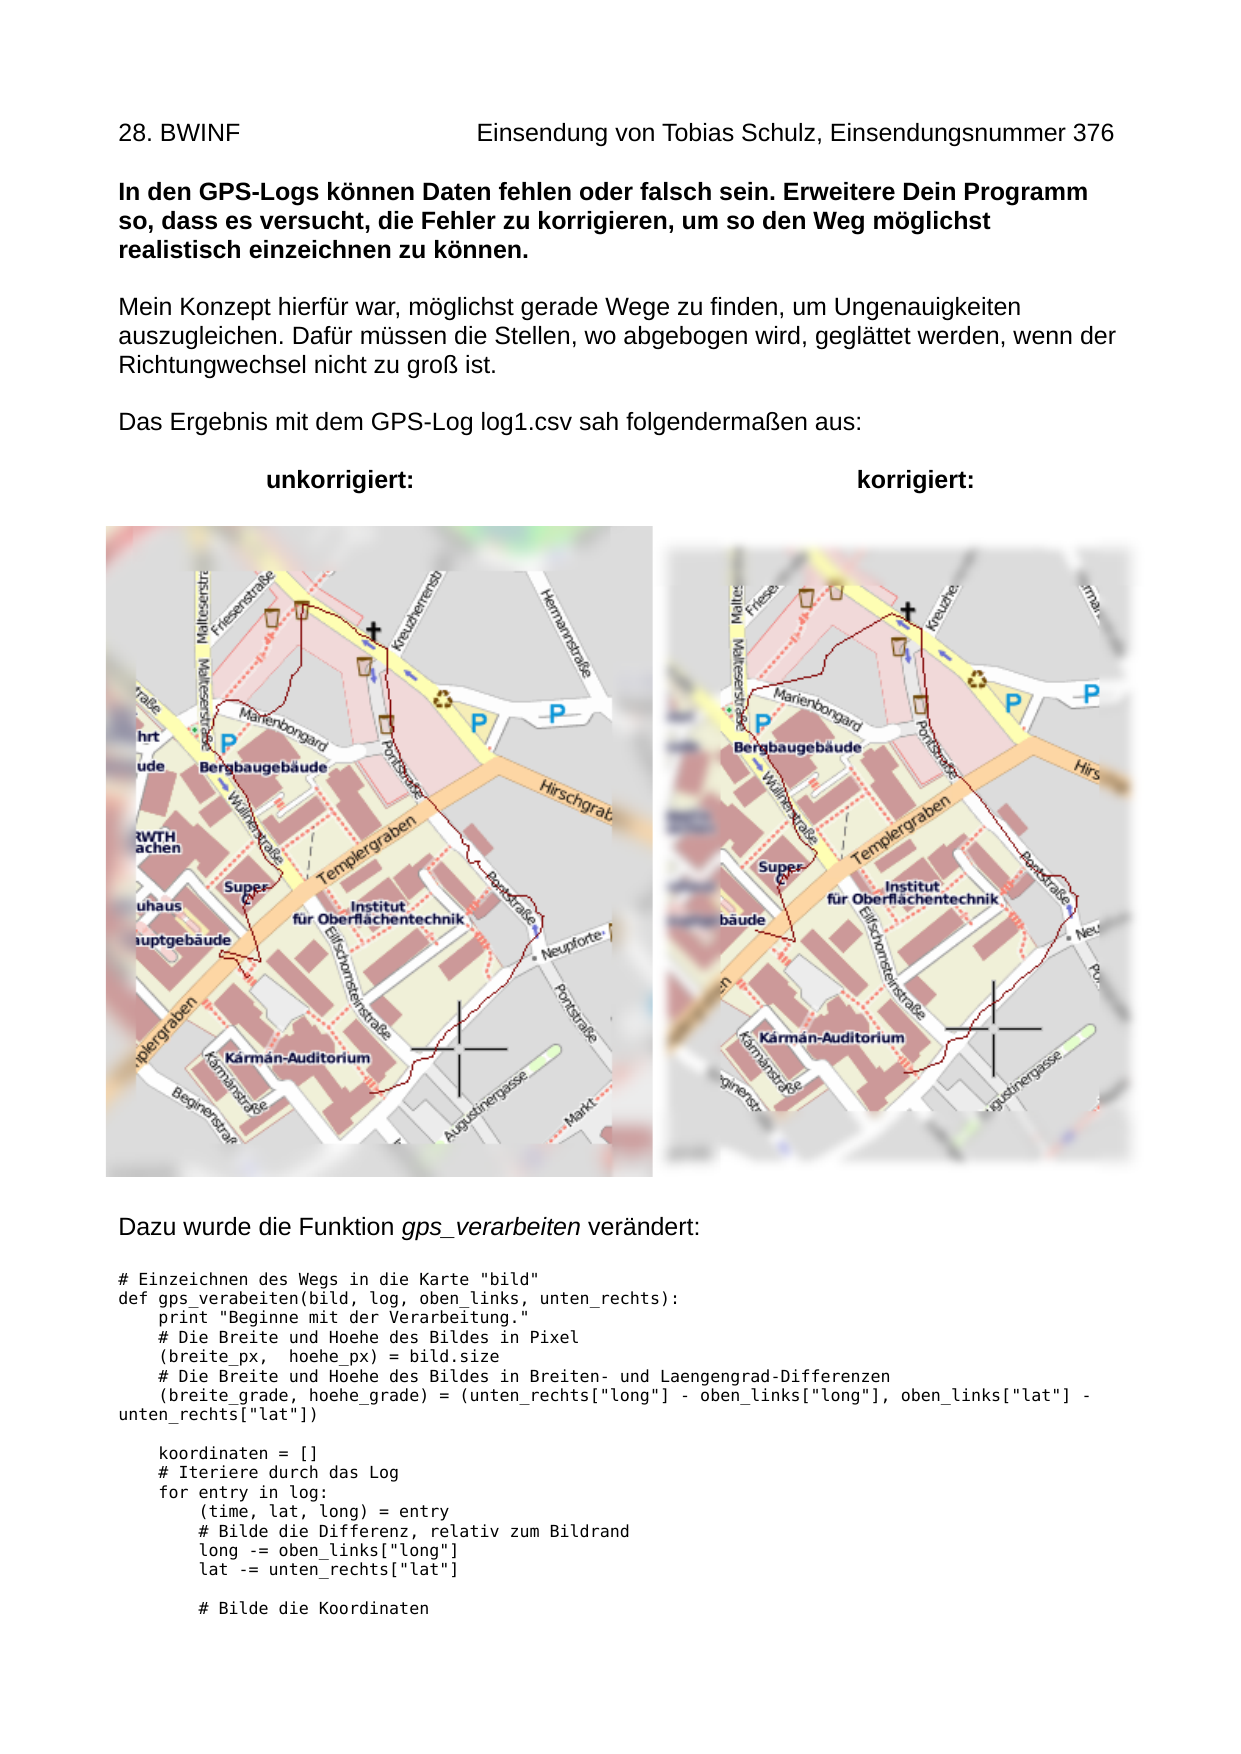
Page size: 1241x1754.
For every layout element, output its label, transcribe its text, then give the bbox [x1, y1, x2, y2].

text lat -= unten_rechts["lat"] [118, 1560, 1122, 1579]
text (breite_px, hoehe_px) = bild.size [118, 1347, 1122, 1366]
text # Bilde die Differenz, relativ zum Bildrand [118, 1521, 1122, 1541]
text # Einzeichnen des Wegs in die Karte "bild" [118, 1269, 1122, 1289]
text # Bilde die Koordinaten [118, 1599, 1122, 1618]
text # Die Breite und Hoehe des Bildes in Breiten- und Laengengrad-Differenzen [118, 1366, 1122, 1386]
text for entry in log: [118, 1483, 1122, 1502]
picture [105, 526, 1145, 1177]
text # Die Breite und Hoehe des Bildes in Pixel [118, 1328, 1122, 1347]
text Dazu wurde die Funktion gps_verarbeiten verändert: [118, 1212, 1122, 1241]
text In den GPS-Logs können Daten fehlen oder falsch sein. Erweitere Dein Programm so, dass es versucht, die Fehler zu korrigieren, um so den Weg möglichst realistisch einzeichnen zu können. [118, 177, 1122, 263]
text Mein Konzept hierfür war, möglichst gerade Wege zu finden, um Ungenauigkeiten auszugleichen. Dafür müssen die Stellen, wo abgebogen wird, geglättet werden, wenn der Richtungwechsel nicht zu groß ist. [118, 292, 1122, 378]
text def gps_verabeiten(bild, log, oben_links, unten_rechts): [118, 1289, 1122, 1308]
text # Iteriere durch das Log [118, 1463, 1122, 1483]
text long -= oben_links["long"] [118, 1541, 1122, 1560]
text (breite_grade, hoehe_grade) = (unten_rechts["long"] - oben_links["long"], oben_links["lat"] - unten_rechts["lat"]) [118, 1386, 1122, 1424]
text unkorrigiert: korrigiert: [118, 464, 1122, 493]
text Das Ergebnis mit dem GPS-Log log1.csv sah folgendermaßen aus: [118, 407, 1122, 436]
text print "Beginne mit der Verarbeitung." [118, 1308, 1122, 1328]
text (time, lat, long) = entry [118, 1502, 1122, 1521]
text koordinaten = [] [118, 1444, 1122, 1463]
